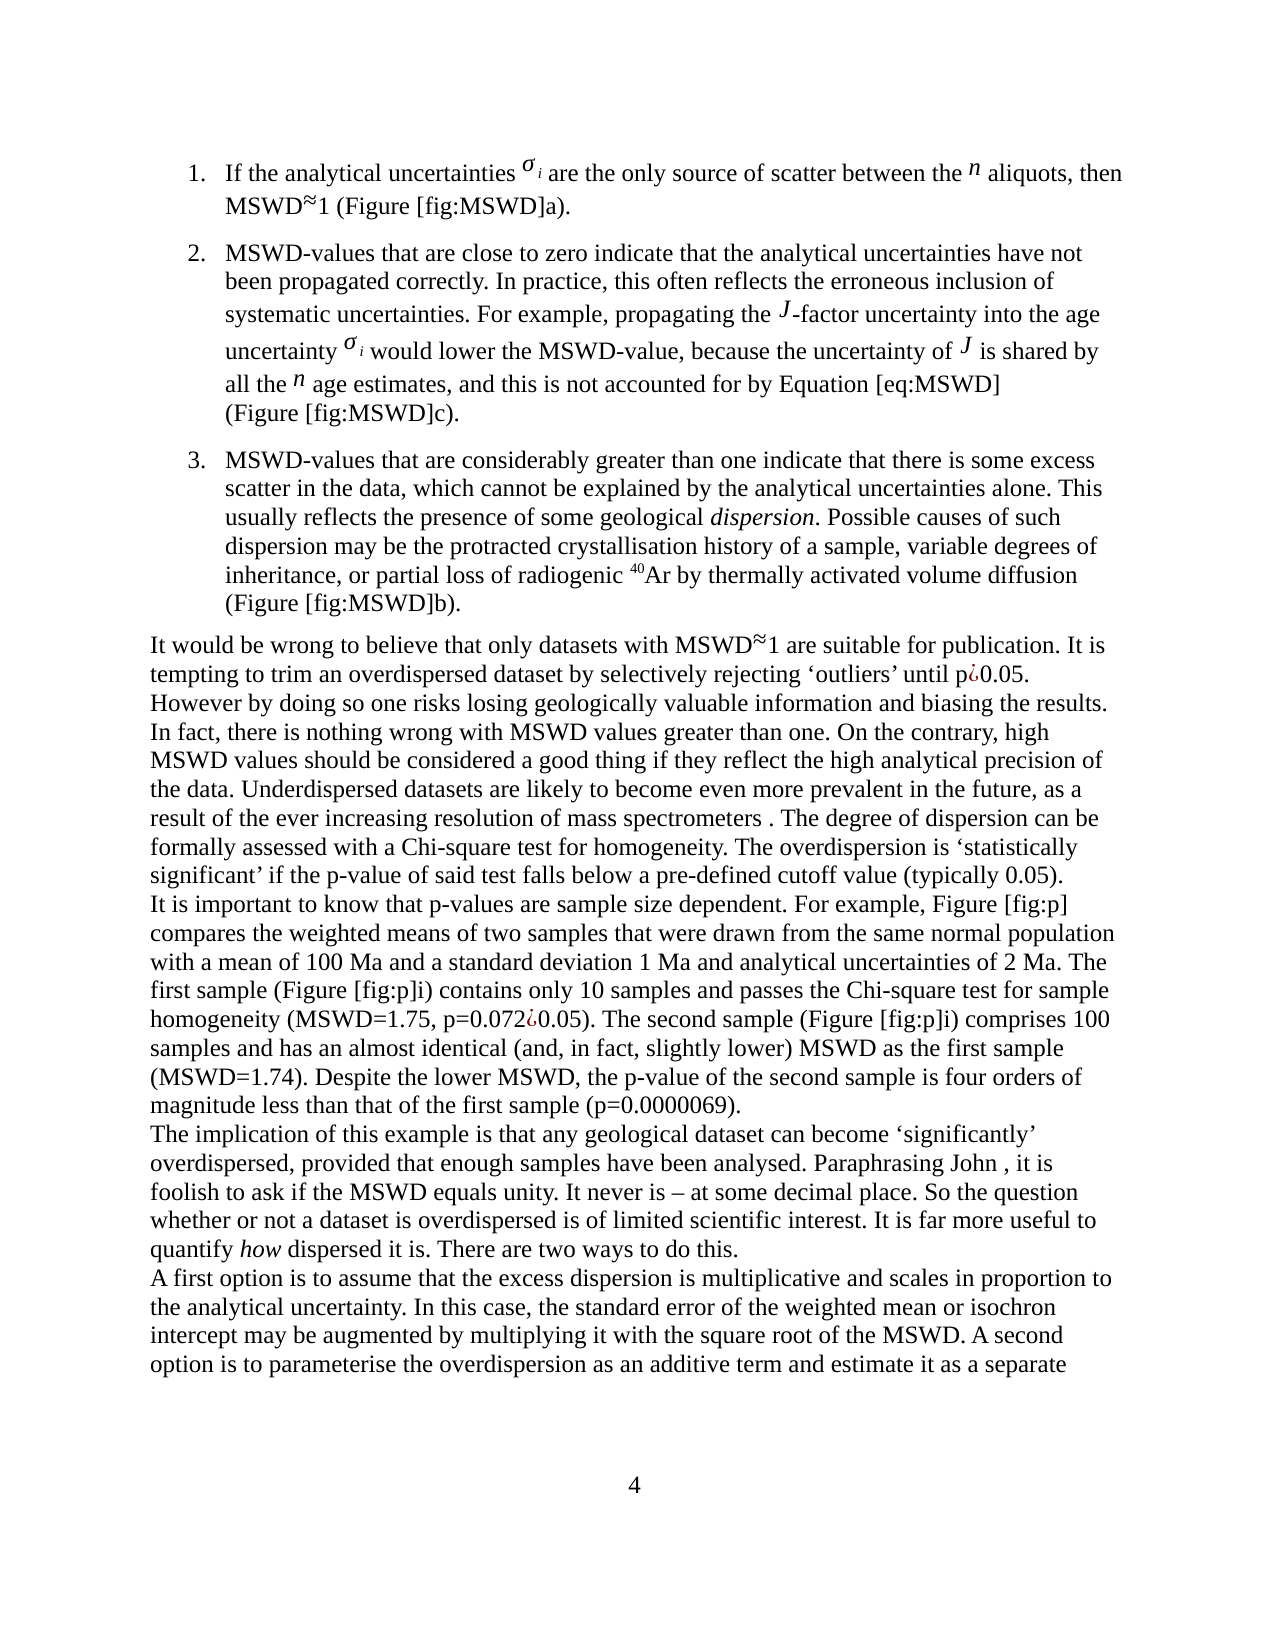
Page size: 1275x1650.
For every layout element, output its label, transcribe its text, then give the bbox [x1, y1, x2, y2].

list If the analytical uncertainties are the only source of scatter between the aliquots, then MSWD1 (Figure [fig:MSWD]a). [187, 150, 1125, 220]
text It would be wrong to believe that only datasets with MSWD1 are suitable for publication. It is tempting to trim an overdispersed dataset by selectively rejecting ‘outliers’ until p0.05. However by doing so one risks losing geologically valuable information and biasing the results. In fact, there is nothing wrong with MSWD values greater than one. On the contrary, high MSWD values should be considered a good thing if they reflect the high analytical precision of the data. Underdispersed datasets are likely to become even more prevalent in the future, as a result of the ever increasing resolution of mass spectrometers . The degree of dispersion can be formally assessed with a Chi-square test for homogeneity. The overdispersion is ‘statistically significant’ if the p-value of said test falls below a pre-defined cutoff value (typically 0.05). It is important to know that p-values are sample size dependent. For example, Figure [fig:p] compares the weighted means of two samples that were drawn from the same normal population with a mean of 100 Ma and a standard deviation 1 Ma and analytical uncertainties of 2 Ma. The first sample (Figure [fig:p]i) contains only 10 samples and passes the Chi-square test for sample homogeneity (MSWD=1.75, p=0.0720.05). The second sample (Figure [fig:p]i) comprises 100 samples and has an almost identical (and, in fact, slightly lower) MSWD as the first sample (MSWD=1.74). Despite the lower MSWD, the p-value of the second sample is four orders of magnitude less than that of the first sample (p=0.0000069). The implication of this example is that any geological dataset can become ‘significantly’ overdispersed, provided that enough samples have been analysed. Paraphrasing John , it is foolish to ask if the MSWD equals unity. It never is – at some decimal place. So the question whether or not a dataset is overdispersed is of limited scientific interest. It is far more useful to quantify how dispersed it is. There are two ways to do this. A first option is to assume that the excess dispersion is multiplicative and scales in proportion to the analytical uncertainty. In this case, the standard error of the weighted mean or isochron intercept may be augmented by multiplying it with the square root of the MSWD. A second option is to parameterise the overdispersion as an additive term and estimate it as a separate parameter. Although the first approach is more widely used in geochronology, the second one is actually more useful. In this case the overdispersion has geological significance. It may be used to estimate the degree of heterogeneity in the inherited argon composition, or to quantify the duration of partial argon retention in slowly cooled samples. We would like to finish this section with a brief note about 40Ar/39Ar age spectra. These are a useful tool to visualise stepwise heating measurements. Their appearance is based on the weighted mean plot, with the different heating steps arranged in order of increasing degree of degassing along the horizontal axis, and the width of the different sample boxes proportional to the corresponding amounts of 39Ar. The ‘plateau age’ is conventionally defined as the weighted mean age of the longest sequence (in terms of cumulative 39Ar content) of consecutive heating steps that pass the Chi-square test for homogeneity. Note that this definition discards any geological dispersion that may be present in the data. Plateau ages should therefore only be used for qualitative purposes. [150, 626, 1125, 1378]
list MSWD-values that are close to zero indicate that the analytical uncertainties have not been propagated correctly. In practice, this often reflects the erroneous inclusion of systematic uncertainties. For example, propagating the -factor uncertainty into the age uncertainty would lower the MSWD-value, because the uncertainty of is shared by all the age estimates, and this is not accounted for by Equation [eq:MSWD] (Figure [fig:MSWD]c). [187, 238, 1125, 427]
list MSWD-values that are considerably greater than one indicate that there is some excess scatter in the data, which cannot be explained by the analytical uncertainties alone. This usually reflects the presence of some geological dispersion. Possible causes of such dispersion may be the protracted crystallisation history of a sample, variable degrees of inheritance, or partial loss of radiogenic 40Ar by thermally activated volume diffusion (Figure [fig:MSWD]b). [187, 445, 1125, 617]
